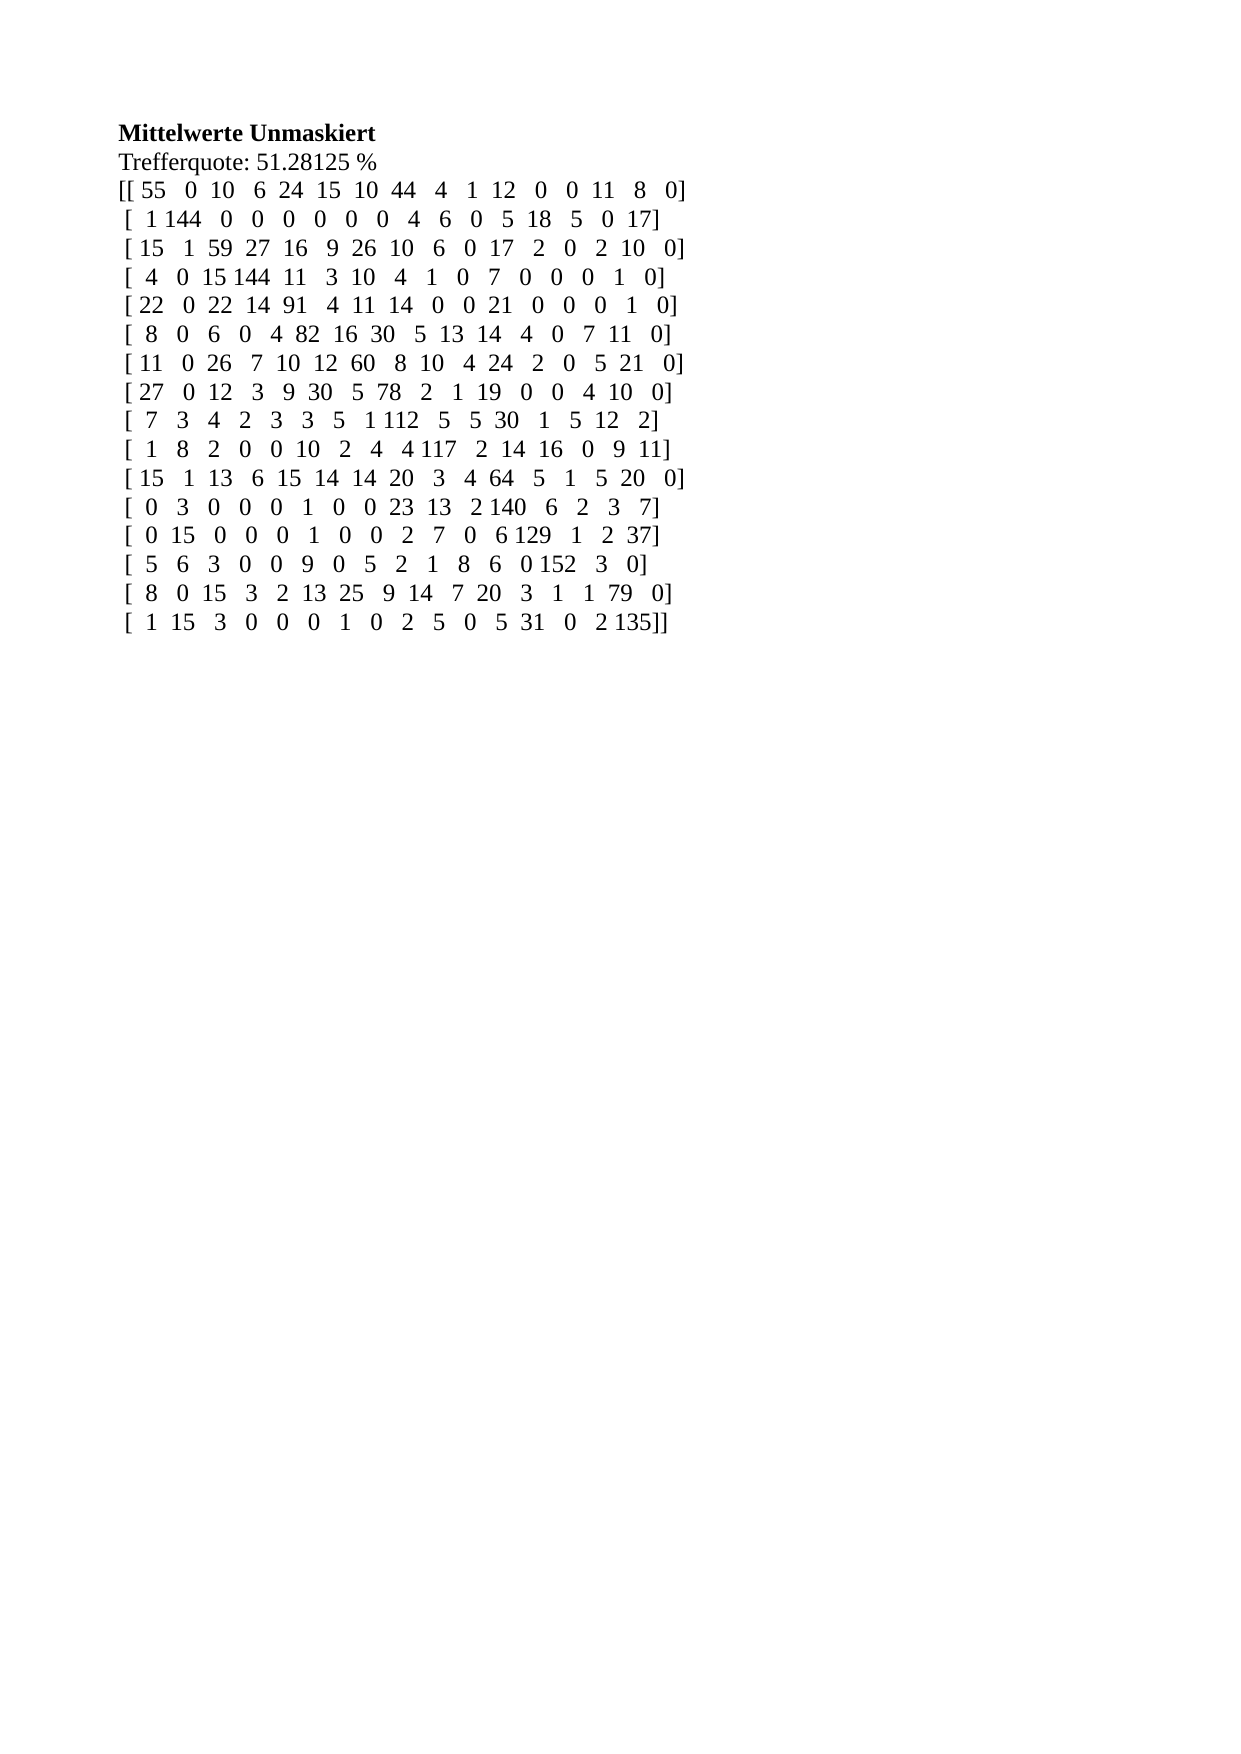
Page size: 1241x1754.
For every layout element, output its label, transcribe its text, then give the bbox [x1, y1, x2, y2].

text [ 1 144 0 0 0 0 0 0 4 6 0 5 18 5 0 17] [118, 204, 1122, 233]
text Mittelwerte Unmaskiert [118, 118, 1122, 147]
text [ 8 0 6 0 4 82 16 30 5 13 14 4 0 7 11 0] [118, 319, 1122, 348]
text [ 0 15 0 0 0 1 0 0 2 7 0 6 129 1 2 37] [118, 521, 1122, 549]
text [ 15 1 59 27 16 9 26 10 6 0 17 2 0 2 10 0] [118, 233, 1122, 262]
text [ 0 3 0 0 0 1 0 0 23 13 2 140 6 2 3 7] [118, 492, 1122, 521]
text [ 4 0 15 144 11 3 10 4 1 0 7 0 0 0 1 0] [118, 262, 1122, 291]
text [ 8 0 15 3 2 13 25 9 14 7 20 3 1 1 79 0] [118, 578, 1122, 607]
text [ 7 3 4 2 3 3 5 1 112 5 5 30 1 5 12 2] [118, 406, 1122, 434]
text [[ 55 0 10 6 24 15 10 44 4 1 12 0 0 11 8 0] [118, 176, 1122, 204]
text [ 27 0 12 3 9 30 5 78 2 1 19 0 0 4 10 0] [118, 377, 1122, 406]
text [ 15 1 13 6 15 14 14 20 3 4 64 5 1 5 20 0] [118, 463, 1122, 492]
text [ 22 0 22 14 91 4 11 14 0 0 21 0 0 0 1 0] [118, 291, 1122, 319]
text [ 5 6 3 0 0 9 0 5 2 1 8 6 0 152 3 0] [118, 549, 1122, 578]
text [ 1 15 3 0 0 0 1 0 2 5 0 5 31 0 2 135]] [118, 607, 1122, 636]
text [ 11 0 26 7 10 12 60 8 10 4 24 2 0 5 21 0] [118, 348, 1122, 377]
text Trefferquote: 51.28125 % [118, 147, 1122, 176]
text [ 1 8 2 0 0 10 2 4 4 117 2 14 16 0 9 11] [118, 434, 1122, 463]
